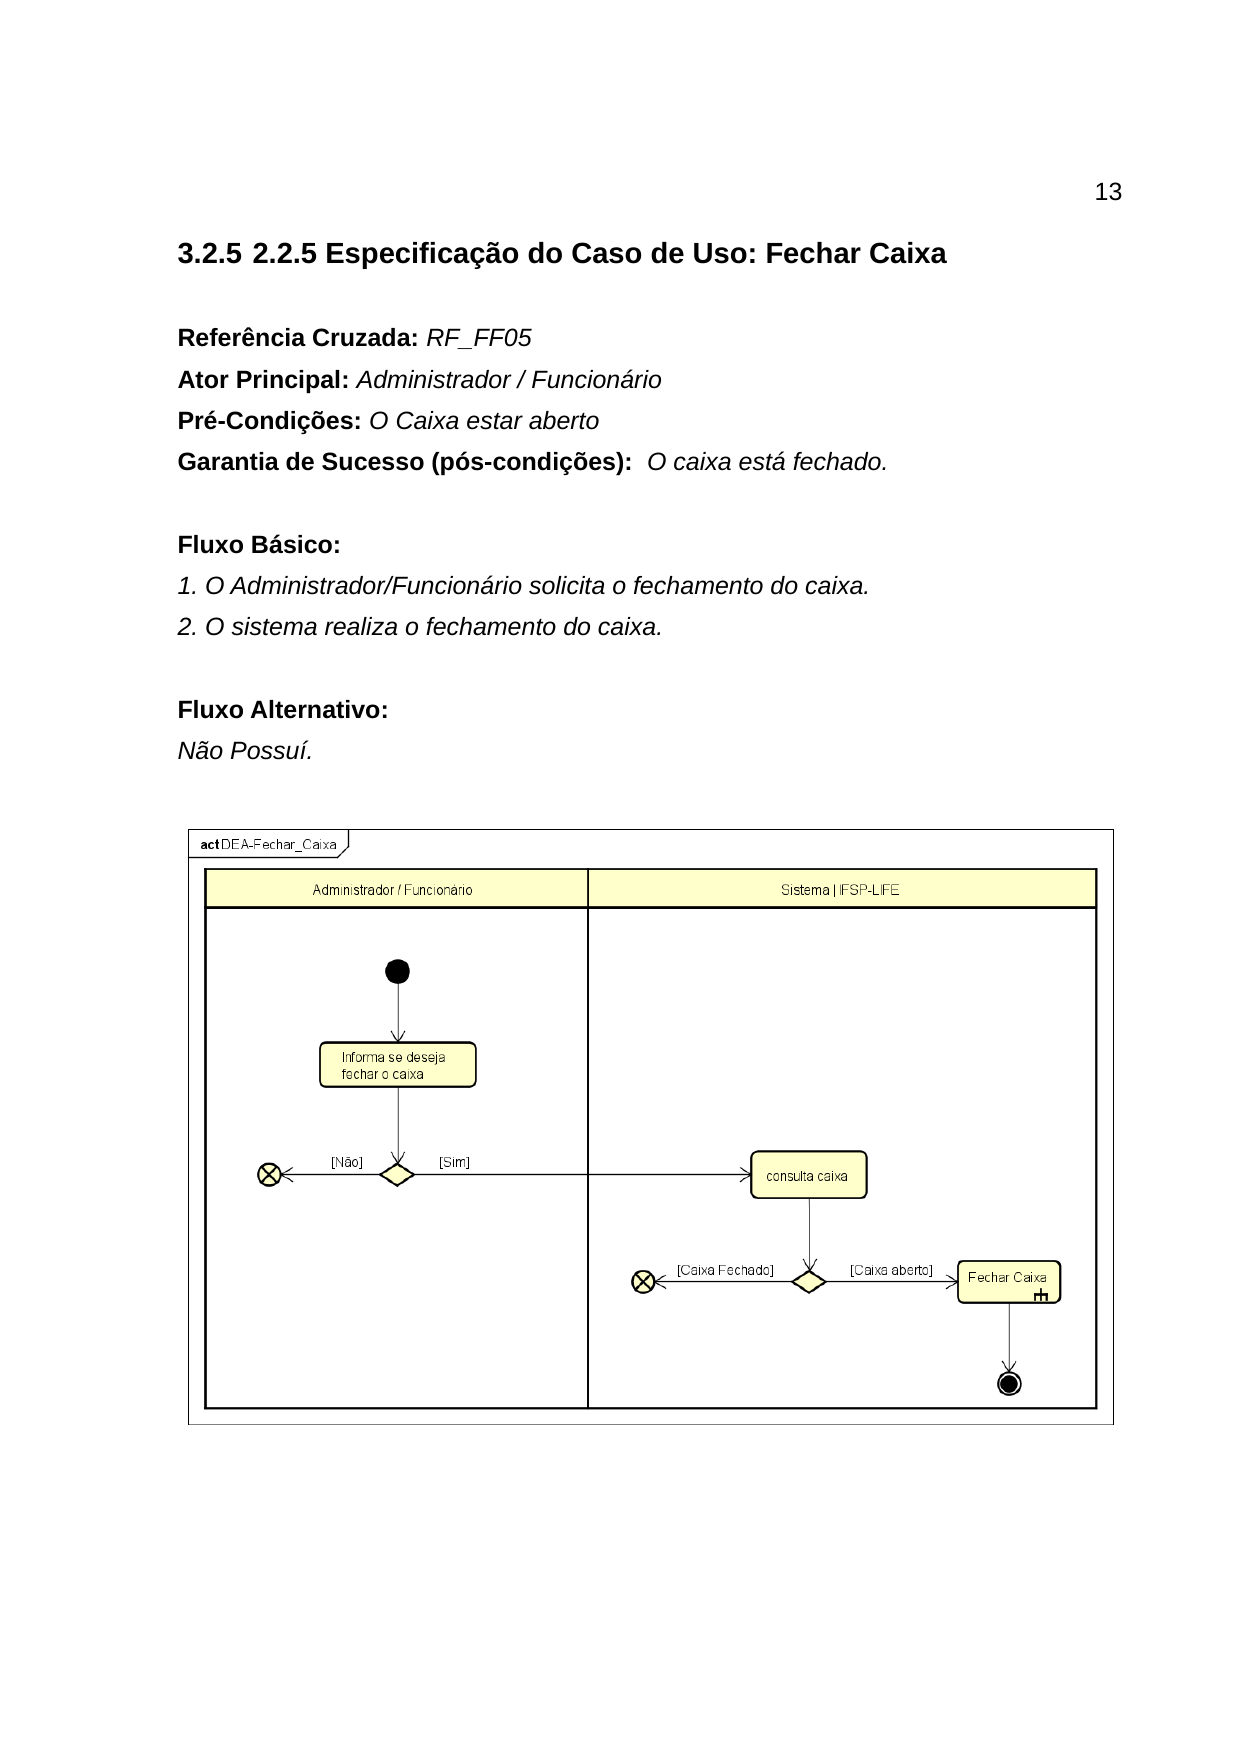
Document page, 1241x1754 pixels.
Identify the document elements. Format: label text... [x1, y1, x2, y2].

text Fluxo Alternativo: [177, 695, 1122, 723]
subtitle 2.2.5 Especificação do Caso de Uso: Fechar Caixa [177, 236, 1122, 270]
text Não Possuí. [177, 736, 1122, 765]
text Ator Principal: Administrador / Funcionário [177, 365, 1122, 393]
text 1. O Administrador/Funcionário solicita o fechamento do caixa. [177, 571, 1122, 600]
text Fluxo Básico: [177, 530, 1122, 558]
text 2. O sistema realiza o fechamento do caixa. [177, 612, 1122, 641]
text Garantia de Sucesso (pós-condições): O caixa está fechado. [177, 447, 1122, 476]
text Referência Cruzada: RF_FF05 [177, 323, 1122, 352]
text Pré-Condições: O Caixa estar aberto [177, 406, 1122, 435]
